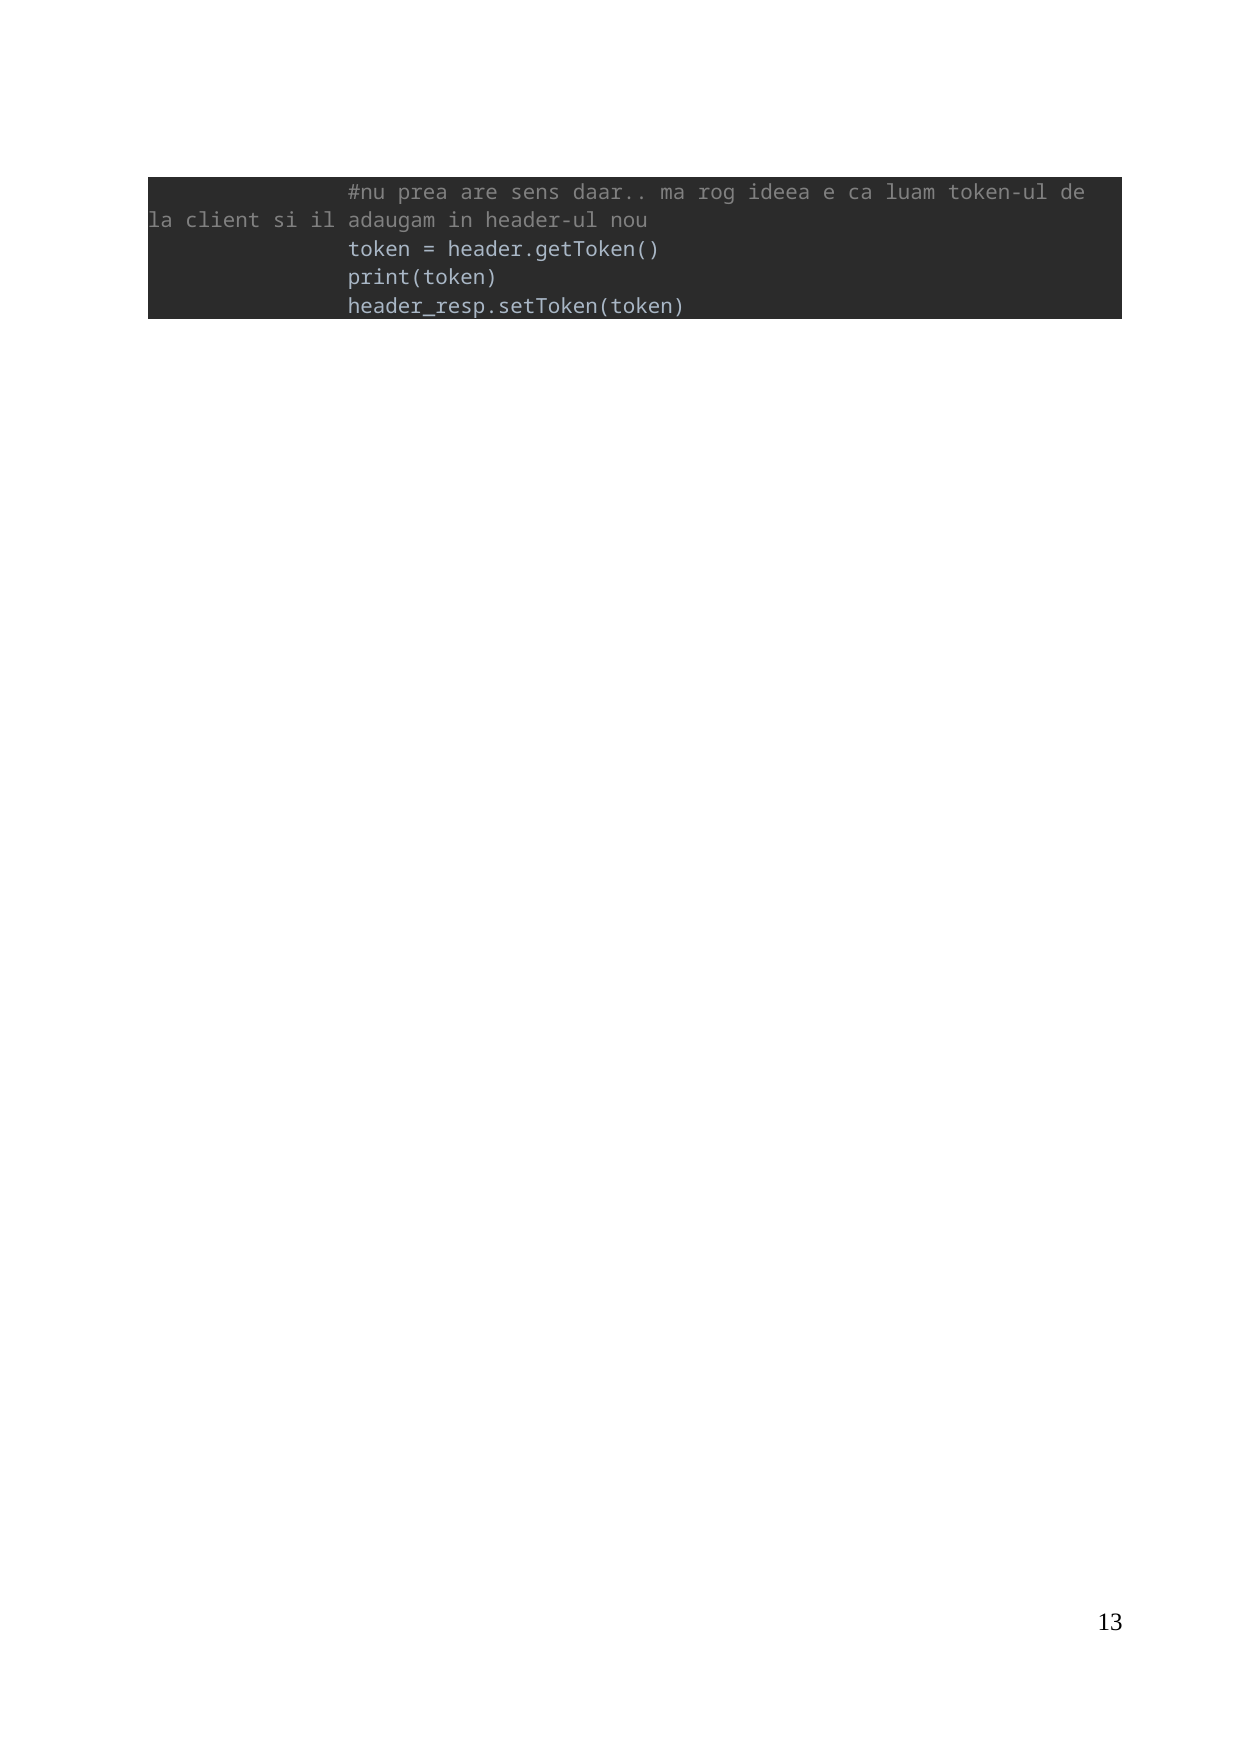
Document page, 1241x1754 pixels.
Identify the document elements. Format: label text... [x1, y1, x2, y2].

text #nu prea are sens daar.. ma rog ideea e ca luam token-ul de la client si il adaugam in header-ul nou token = header.getToken() print(token) header_resp.setToken(token) [148, 177, 1122, 319]
